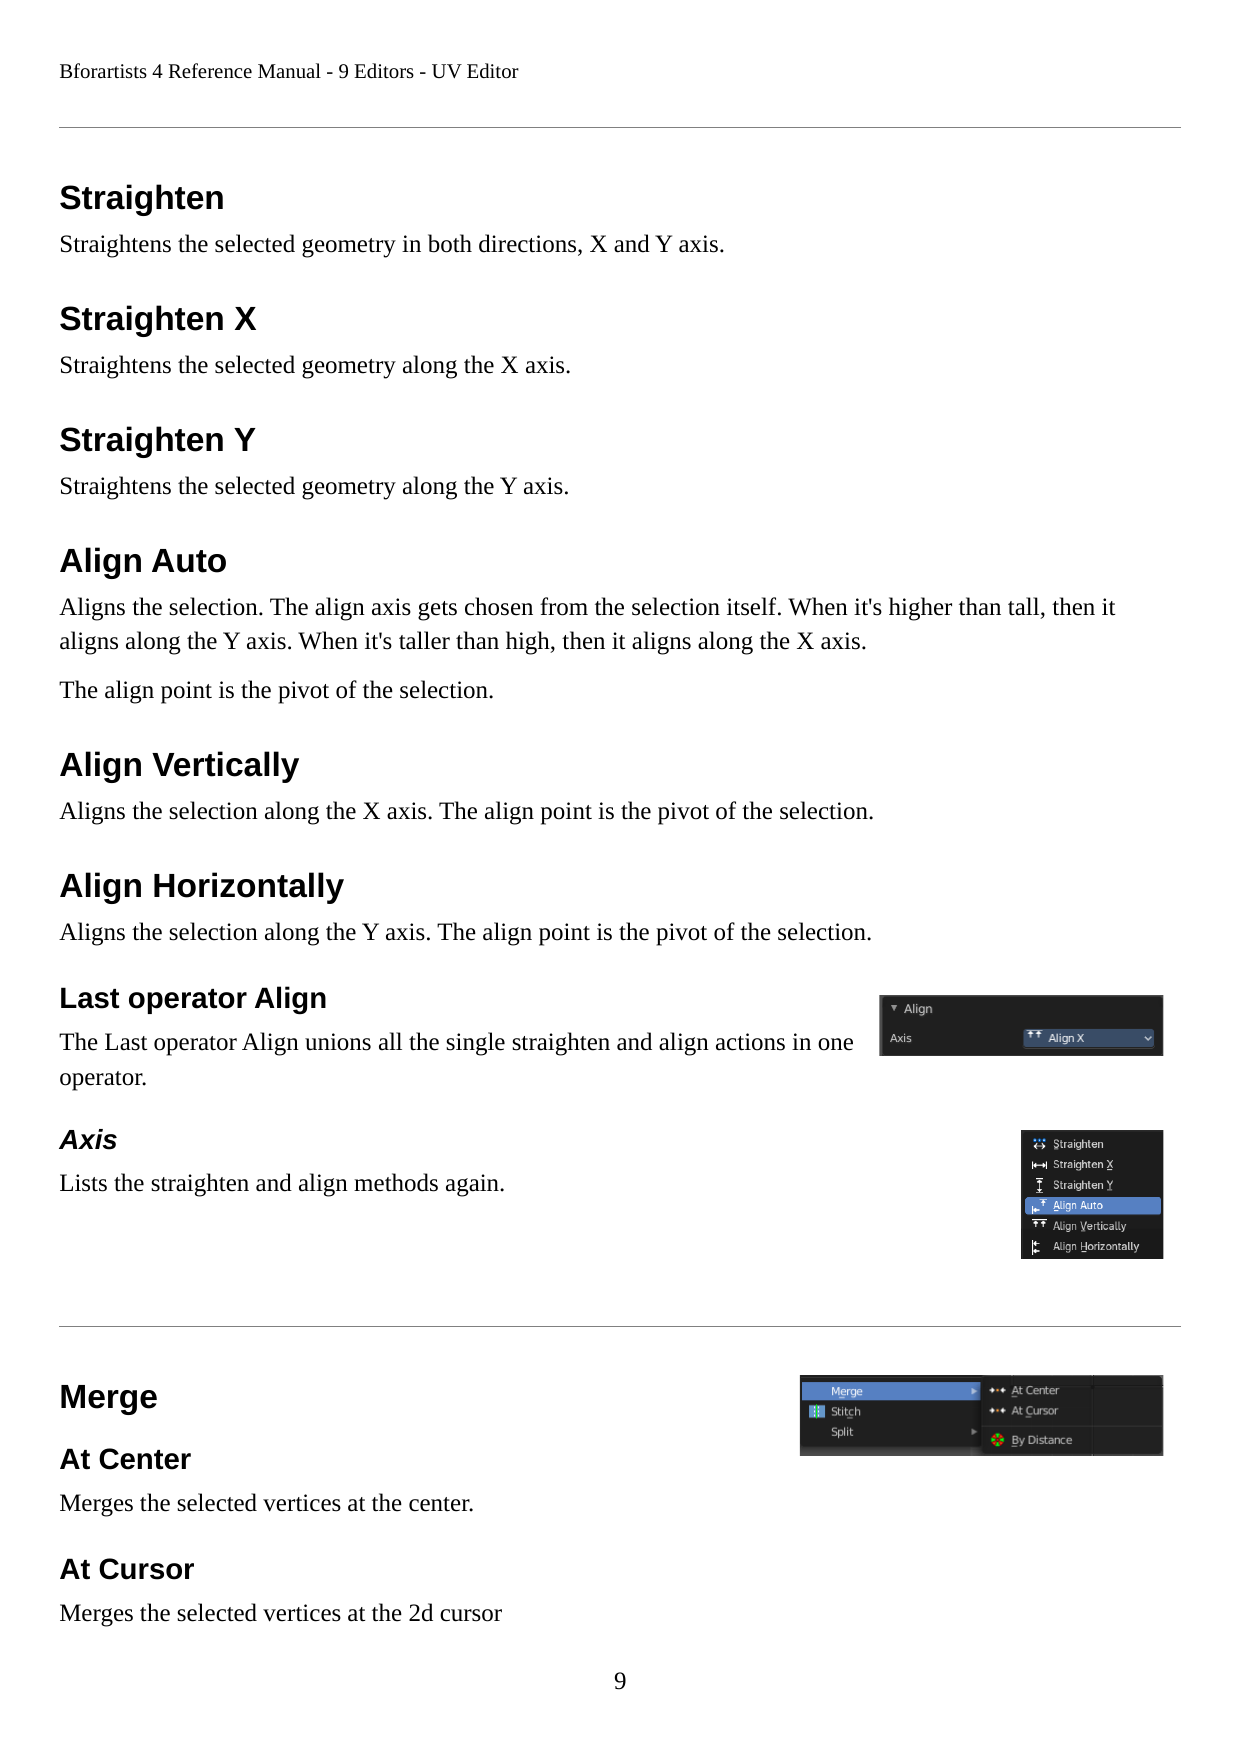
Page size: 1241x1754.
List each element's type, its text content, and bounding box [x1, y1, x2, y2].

text Straightens the selected geometry along the X axis. [59, 350, 1181, 378]
subtitle Last operator Align [59, 981, 1181, 1015]
subtitle Straighten [59, 178, 1181, 216]
subtitle [1164, 1377, 1181, 1415]
picture [1021, 1130, 1164, 1259]
text The align point is the pivot of the selection. [59, 675, 1181, 704]
text Merges the selected vertices at the 2d cursor [59, 1598, 1181, 1627]
text Merges the selected vertices at the center. [59, 1488, 1181, 1517]
text Aligns the selection. The align axis gets chosen from the selection itself. When it's higher than tall, then it aligns along the Y axis. When it's taller than high, then it aligns along the X axis. [59, 592, 1181, 655]
picture [879, 995, 1164, 1056]
text Lists the straighten and align methods again. [59, 1168, 1021, 1197]
subtitle Align Auto [59, 541, 1181, 579]
subtitle Straighten X [59, 299, 1181, 337]
subtitle Align Horizontally [59, 866, 1181, 905]
text Straightens the selected geometry along the Y axis. [59, 471, 1181, 499]
text Aligns the selection along the X axis. The align point is the pivot of the selection. [59, 796, 1181, 825]
subtitle At Cursor [59, 1552, 1181, 1586]
subtitle Axis [59, 1123, 1181, 1155]
subtitle Merge [59, 1377, 799, 1415]
text The Last operator Align unions all the single straighten and align actions in one operator. [59, 1027, 1181, 1091]
subtitle At Center [59, 1442, 1181, 1476]
subtitle Align Vertically [59, 745, 1181, 784]
subtitle Straighten Y [59, 420, 1181, 458]
text Straightens the selected geometry in both directions, X and Y axis. [59, 229, 1181, 257]
picture [799, 1375, 1164, 1456]
text Aligns the selection along the Y axis. The align point is the pivot of the selection. [59, 917, 1181, 946]
